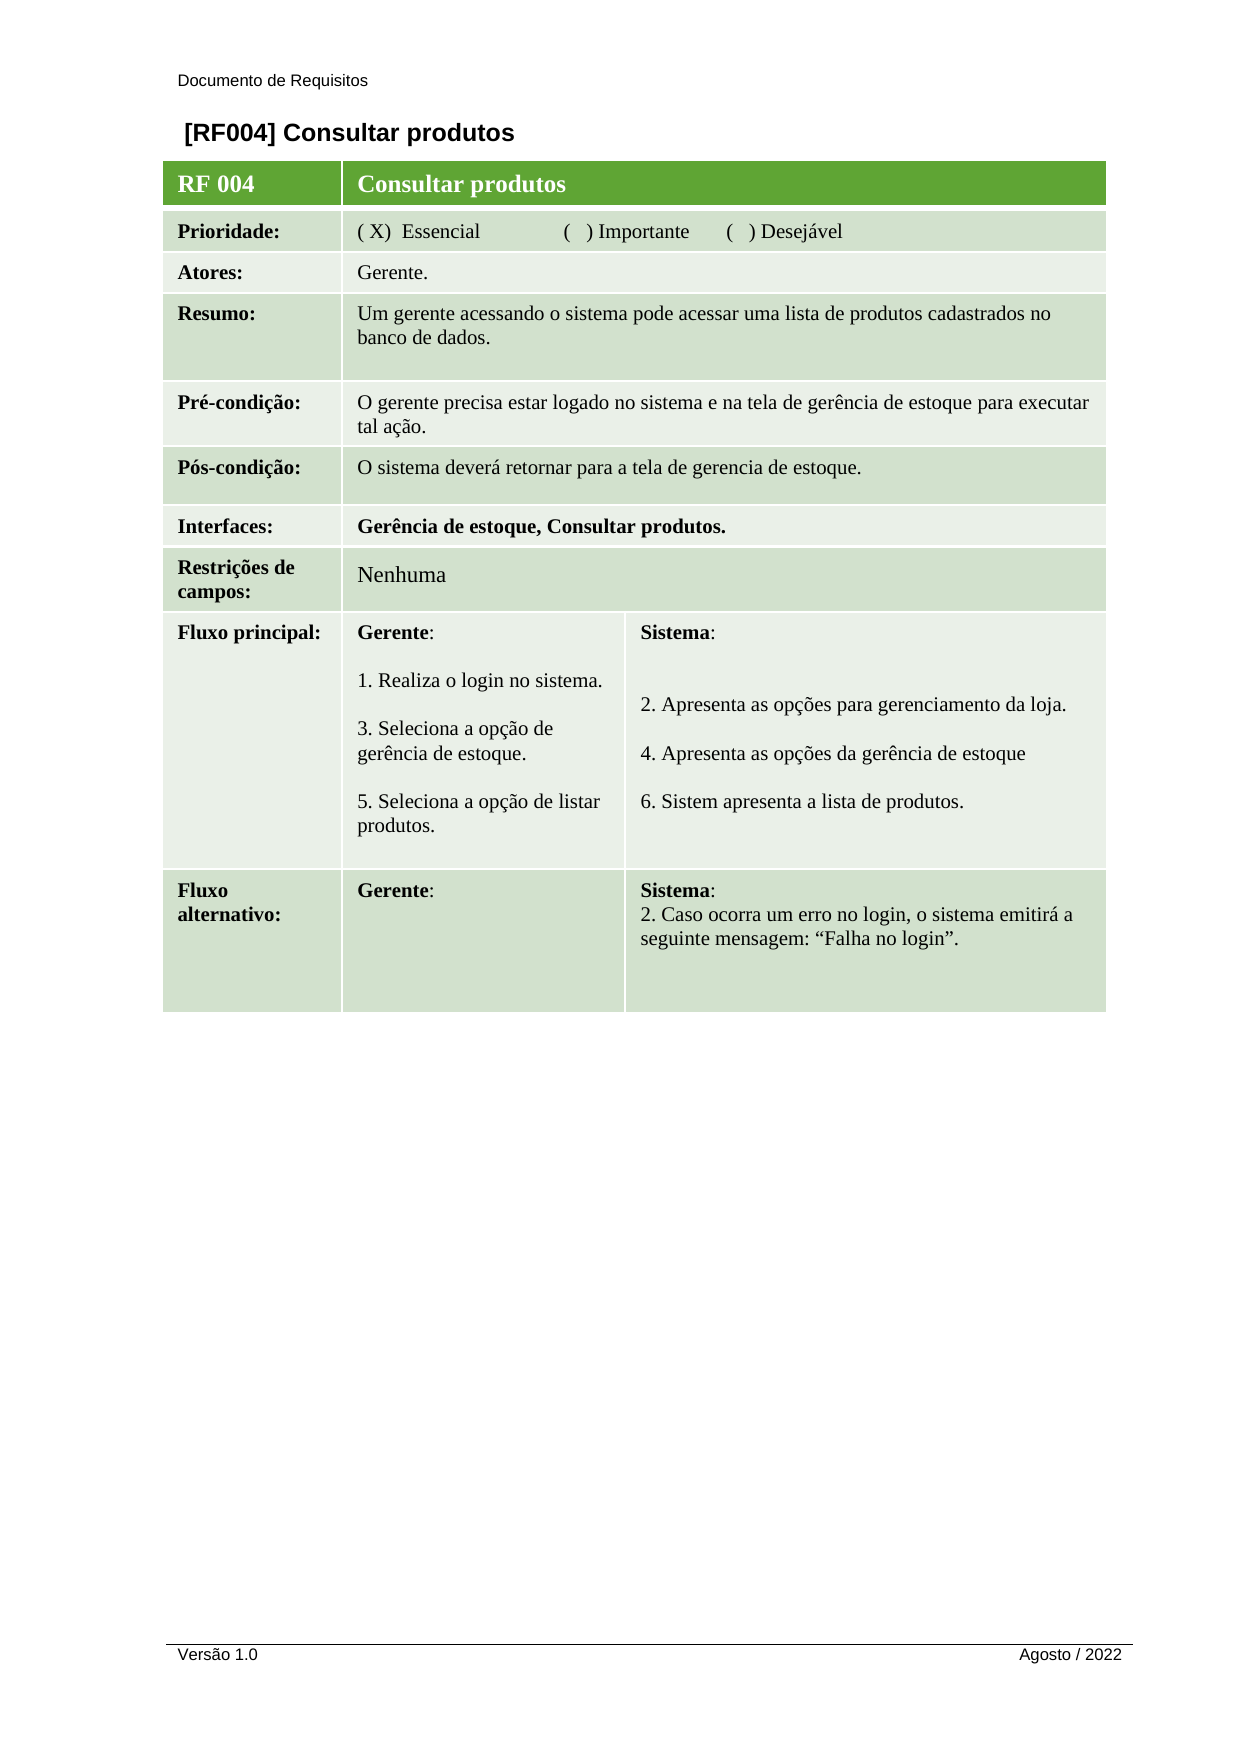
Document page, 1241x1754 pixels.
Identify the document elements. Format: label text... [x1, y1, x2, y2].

table_cell Sistema: 2. Apresenta as opções para gerenciamento da loja. 4. Apresenta as opções da gerência de estoque 6. Sistem apresenta a lista de produtos. [626, 613, 1106, 868]
table_cell Gerente. [343, 253, 1106, 292]
table_cell Sistema: 2. Caso ocorra um erro no login, o sistema emitirá a seguinte mensagem: “Falha no login”. [626, 870, 1106, 1012]
table_cell Um gerente acessando o sistema pode acessar uma lista de produtos cadastrados no banco de dados. [343, 294, 1106, 380]
table_header Consultar produtos [343, 161, 1106, 205]
table_cell Interfaces: [163, 506, 341, 545]
table_cell ( X) Essencial ( ) Importante ( ) Desejável [343, 211, 1106, 251]
table_cell O gerente precisa estar logado no sistema e na tela de gerência de estoque para executar tal ação. [343, 382, 1106, 445]
table_cell Gerência de estoque, Consultar produtos. [343, 506, 1106, 545]
table_cell Restrições de campos: [163, 548, 341, 611]
table_cell Pré-condição: [163, 382, 341, 445]
table_cell Gerente: [343, 870, 624, 1012]
table_cell Atores: [163, 253, 341, 292]
table_cell Nenhuma [343, 548, 1106, 611]
table_cell O sistema deverá retornar para a tela de gerencia de estoque. [343, 447, 1106, 504]
table_cell Fluxo principal: [163, 613, 341, 868]
table_header RF 004 [163, 161, 341, 205]
text [RF004] Consultar produtos [177, 118, 1063, 147]
table_cell Prioridade: [163, 211, 341, 251]
table_cell Pós-condição: [163, 447, 341, 504]
table_cell Gerente: 1. Realiza o login no sistema. 3. Seleciona a opção de gerência de estoque. 5. Seleciona a opção de listar produtos. [343, 613, 624, 868]
table_cell Resumo: [163, 294, 341, 380]
table_cell Fluxo alternativo: [163, 870, 341, 1012]
